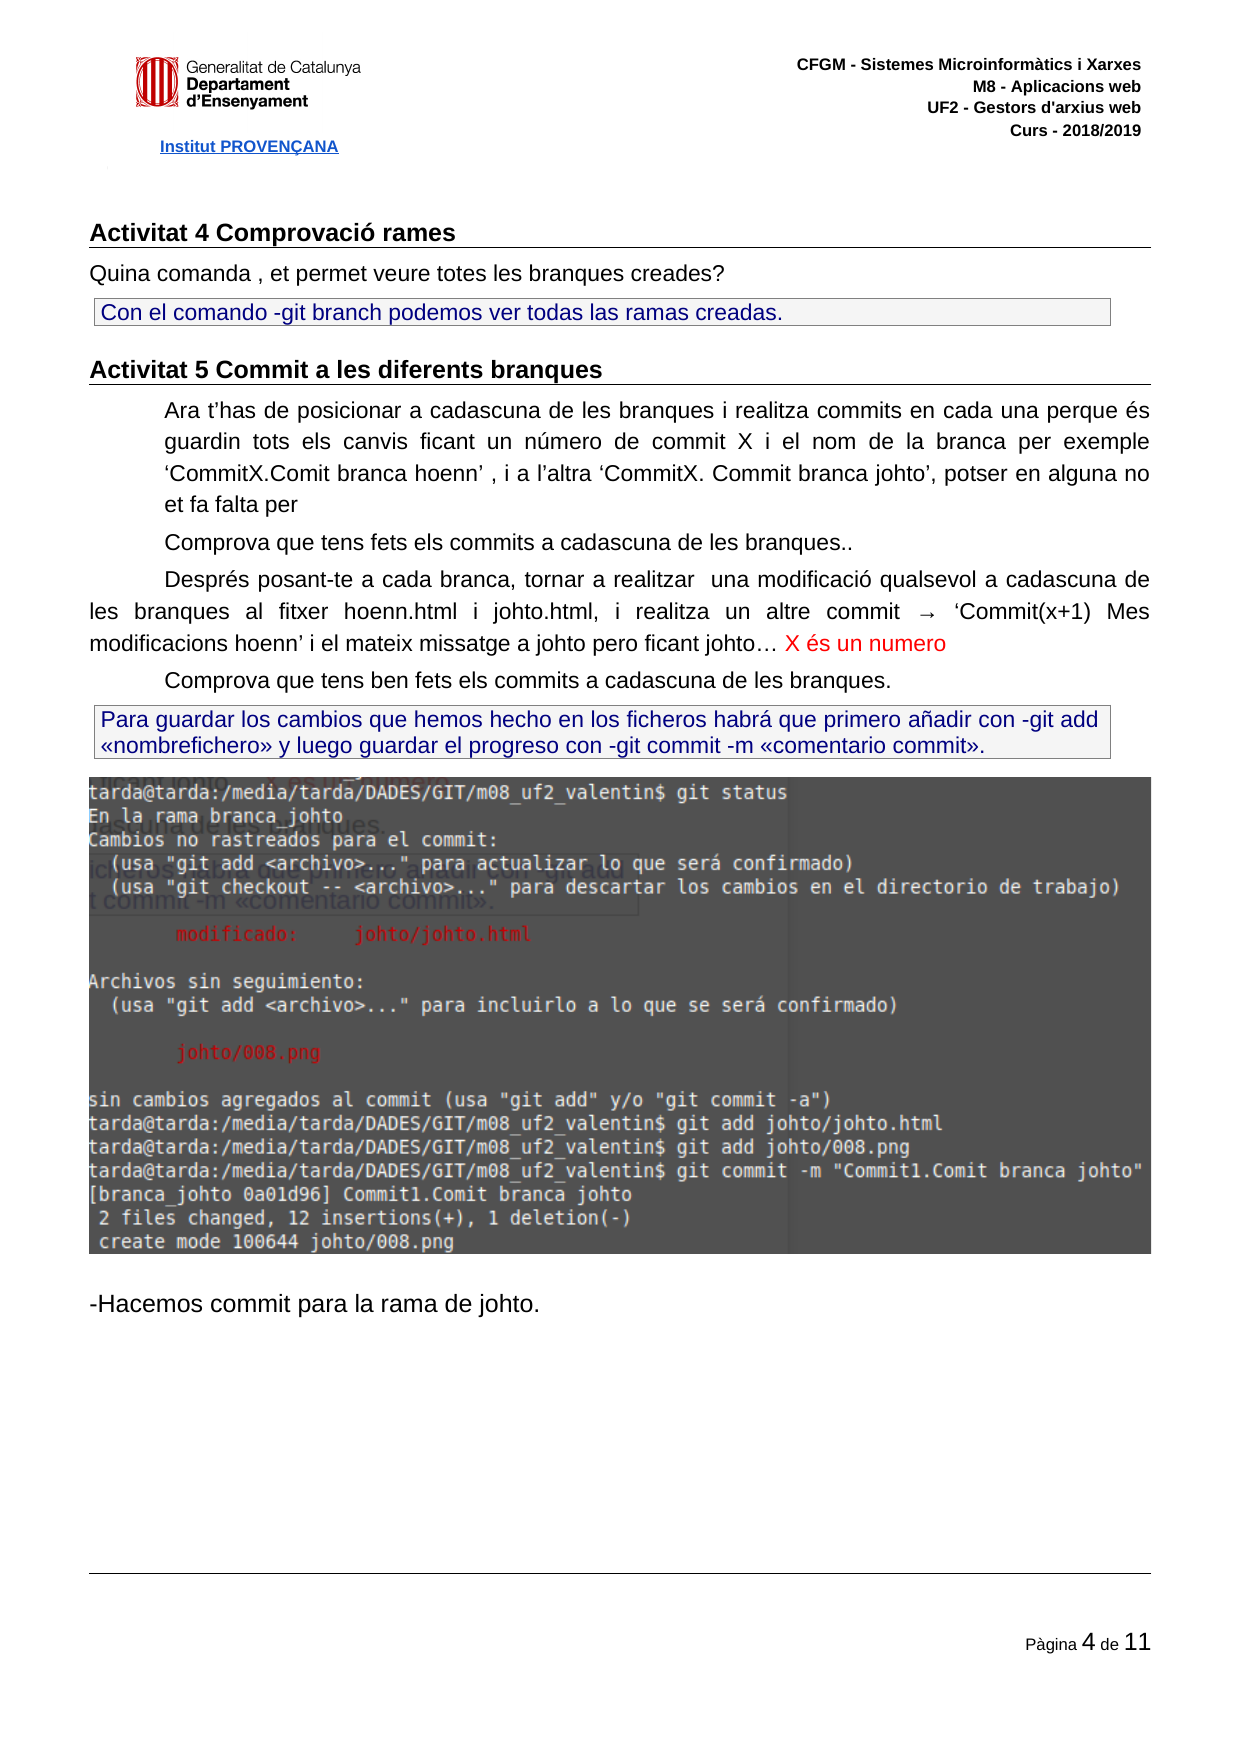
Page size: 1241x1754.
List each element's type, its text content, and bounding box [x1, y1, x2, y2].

text Comprova que tens ben fets els commits a cadascuna de les branques. [89, 667, 1151, 693]
text Ara t’has de posicionar a cadascuna de les branques i realitza commits en cada una perque és guardin tots els canvis ficant un número de commit X i el nom de la branca per exemple ‘CommitX.Comit branca hoenn’ , i a l’altra ‘CommitX. Commit branca johto’, potser en alguna no et fa falta per [164, 397, 1151, 518]
text Després posant-te a cada branca, tornar a realitzar una modificació qualsevol a cadascuna de les branques al fitxer hoenn.html i johto.html, i realitza un altre commit → ‘Commit(x+1) Mes modificacions hoenn’ i el mateix missatge a johto pero ficant johto… X és un numero [89, 566, 1151, 656]
table_header Para guardar los cambios que hemos hecho en los ficheros habrá que primero añadir con -git add «nombrefichero» y luego guardar el progreso con -git commit -m «comentario commit». [95, 706, 1110, 758]
text Activitat 4 Comprovació rames [89, 218, 1151, 247]
text Comprova que tens fets els commits a cadascuna de les branques.. [164, 529, 1151, 555]
text Activitat 5 Commit a les diferents branques [89, 355, 1151, 384]
picture [89, 777, 1152, 1254]
text -Hacemos commit para la rama de johto. [89, 1254, 1151, 1317]
text Quina comanda , et permet veure totes les branques creades? [89, 260, 1151, 286]
table_header Con el comando -git branch podemos ver todas las ramas creadas. [95, 299, 1110, 325]
picture [99, 32, 397, 133]
